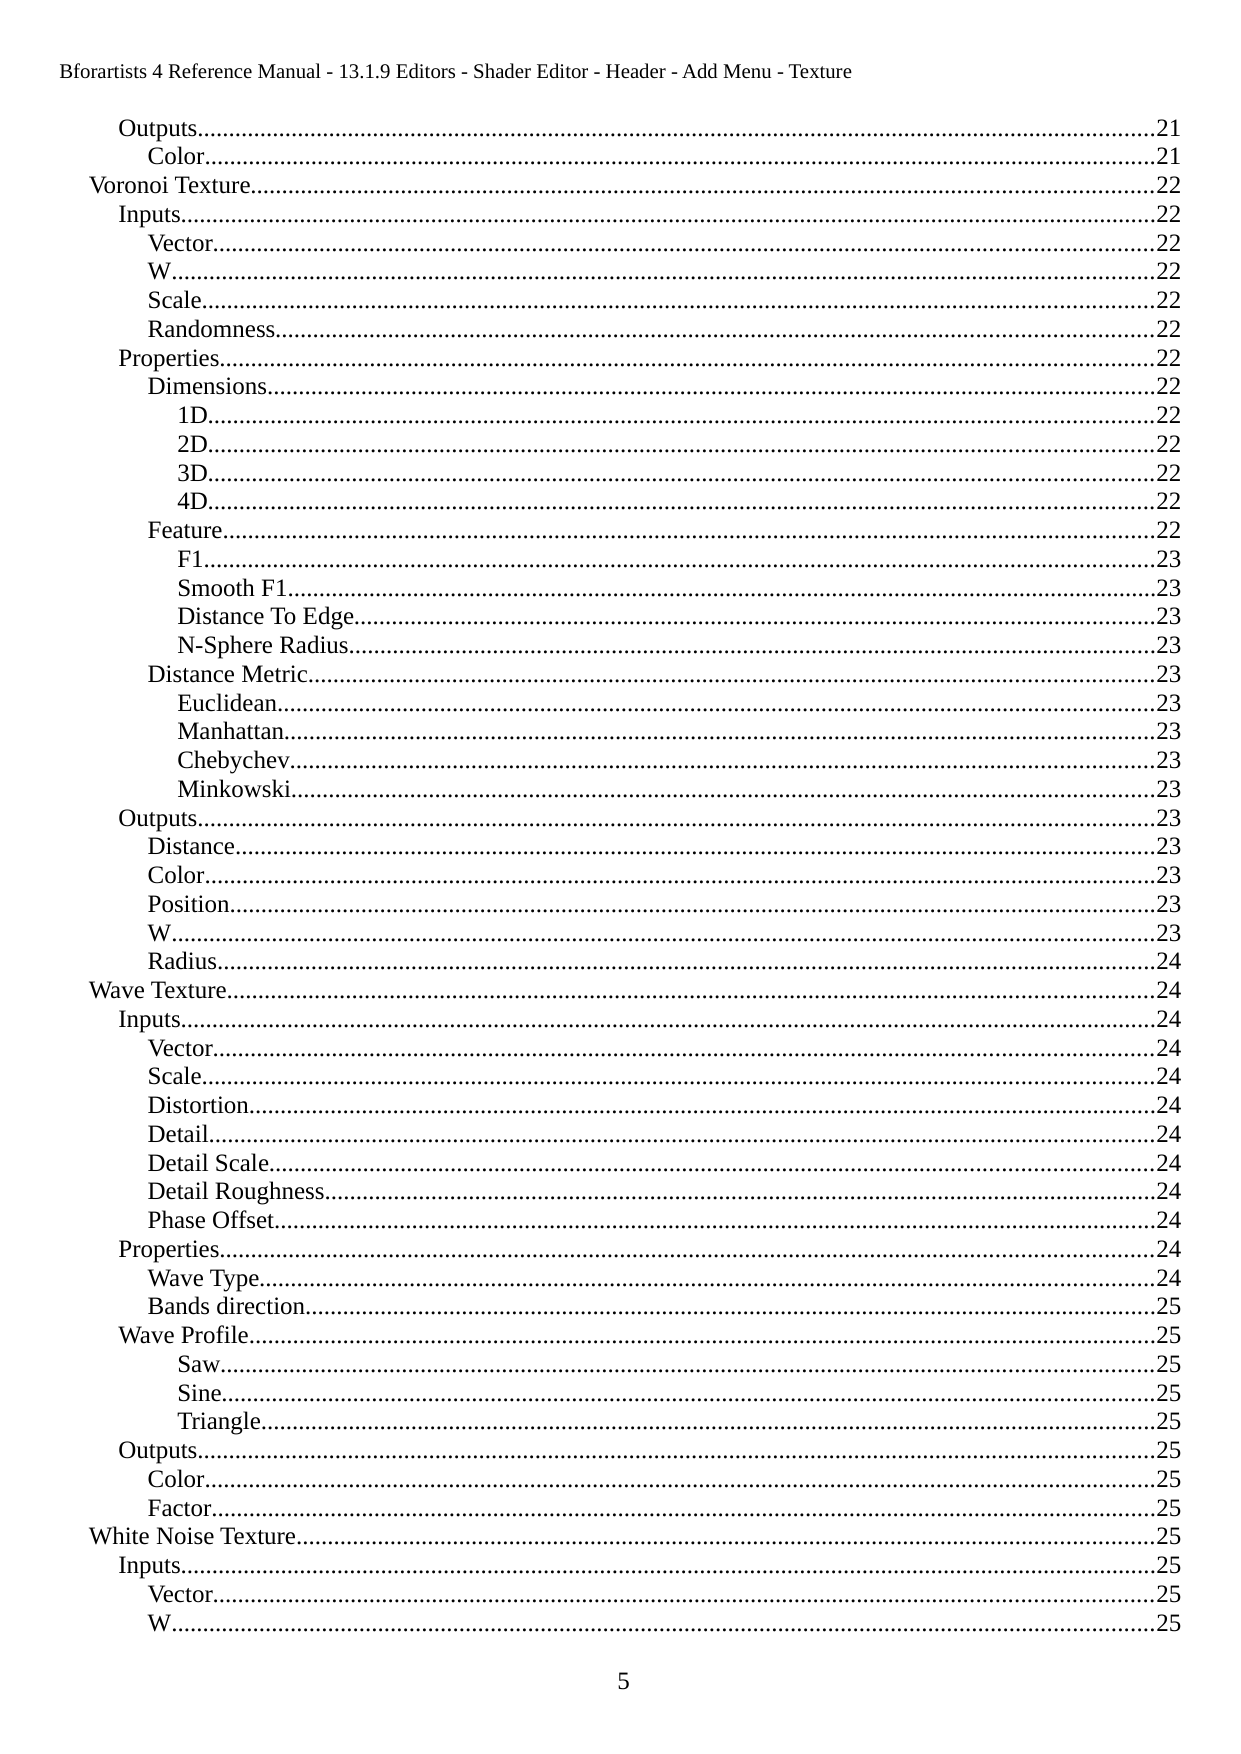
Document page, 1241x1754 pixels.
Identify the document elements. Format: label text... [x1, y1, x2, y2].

text 2D 22 [177, 429, 1181, 458]
text Radius 24 [147, 946, 1181, 975]
text Manhattan 23 [177, 716, 1181, 745]
text Factor 25 [147, 1493, 1181, 1521]
text Randomness 22 [147, 314, 1181, 343]
text Inputs 25 [118, 1550, 1181, 1579]
text Chebychev 23 [177, 745, 1181, 774]
text Distance 23 [147, 831, 1181, 860]
text Vector 22 [147, 228, 1181, 256]
text Phase Offset 24 [147, 1205, 1181, 1234]
text Wave Type 24 [147, 1263, 1181, 1291]
text Distance To Edge 23 [177, 601, 1181, 630]
text F1 23 [177, 544, 1181, 573]
text Inputs 22 [118, 199, 1181, 228]
text W 23 [147, 918, 1181, 946]
text Outputs 21 [118, 113, 1181, 141]
text Minkowski 23 [177, 774, 1181, 803]
text 1D 22 [177, 400, 1181, 429]
text Dimensions 22 [147, 371, 1181, 400]
text Feature 22 [147, 515, 1181, 544]
text Properties 22 [118, 343, 1181, 371]
text 3D 22 [177, 458, 1181, 486]
text Position 23 [147, 889, 1181, 918]
text Saw 25 [177, 1349, 1181, 1378]
text Color 23 [147, 860, 1181, 889]
text Vector 25 [147, 1579, 1181, 1608]
text Outputs 25 [118, 1435, 1181, 1464]
text Inputs 24 [118, 1004, 1181, 1033]
text 4D 22 [177, 486, 1181, 515]
text Sine 25 [177, 1378, 1181, 1406]
text Scale 24 [147, 1061, 1181, 1090]
text Wave Profile 25 [118, 1320, 1181, 1349]
text Distance Metric 23 [147, 659, 1181, 688]
text Bands direction 25 [147, 1291, 1181, 1320]
text Detail Scale 24 [147, 1148, 1181, 1176]
text Triangle 25 [177, 1406, 1181, 1435]
text W 25 [147, 1608, 1181, 1636]
text Wave Texture 24 [88, 975, 1181, 1004]
text Outputs 23 [118, 803, 1181, 831]
text Detail 24 [147, 1119, 1181, 1148]
text White Noise Texture 25 [88, 1521, 1181, 1550]
text Detail Roughness 24 [147, 1176, 1181, 1205]
text Color 25 [147, 1464, 1181, 1493]
text Distortion 24 [147, 1090, 1181, 1119]
text Smooth F1 23 [177, 573, 1181, 601]
text Euclidean 23 [177, 688, 1181, 716]
text Color 21 [147, 141, 1181, 170]
text W 22 [147, 256, 1181, 285]
text Voronoi Texture 22 [88, 170, 1181, 199]
text N-Sphere Radius 23 [177, 630, 1181, 659]
text Vector 24 [147, 1033, 1181, 1061]
text Scale 22 [147, 285, 1181, 314]
text Properties 24 [118, 1234, 1181, 1263]
